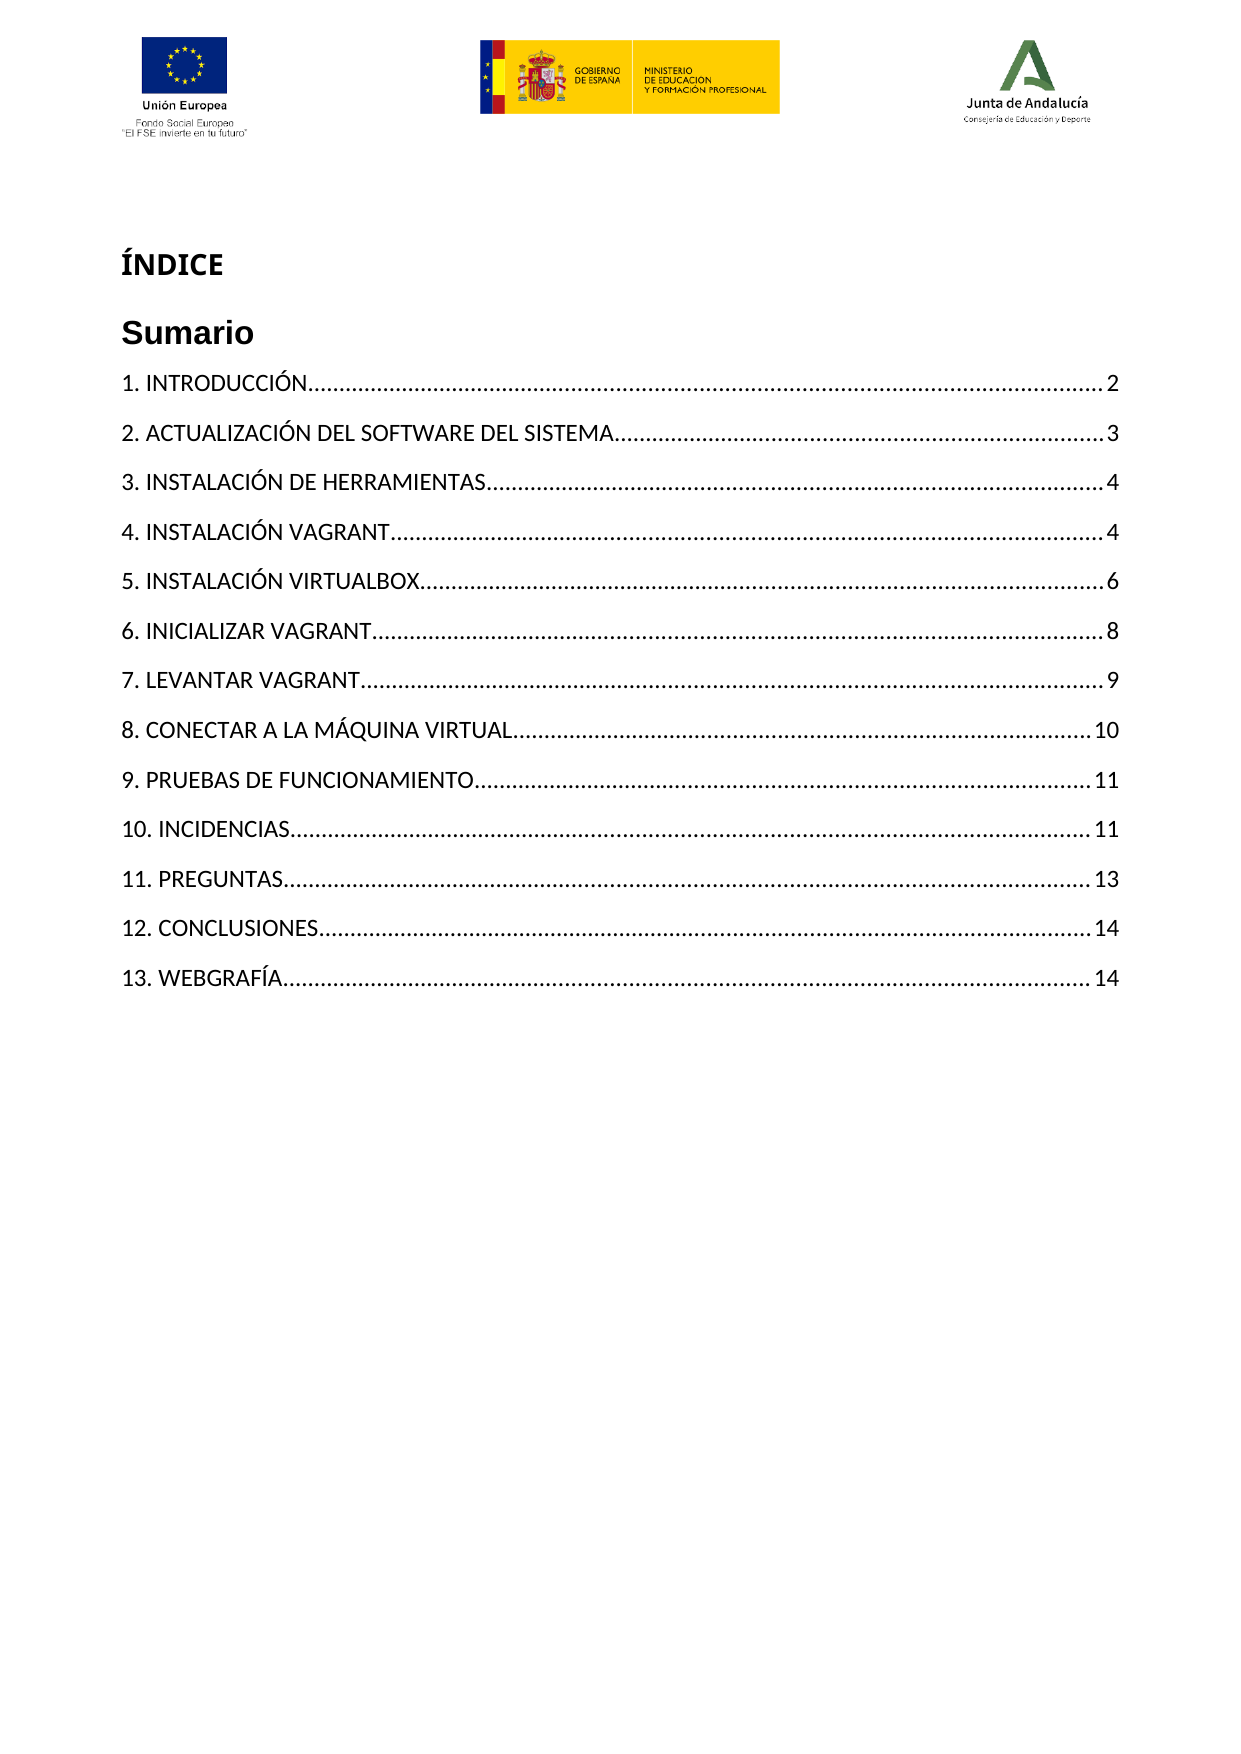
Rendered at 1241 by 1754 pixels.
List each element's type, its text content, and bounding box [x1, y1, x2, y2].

text 11. PREGUNTAS 13 [121, 863, 1119, 893]
subtitle Sumario [121, 313, 1119, 352]
text 1. INTRODUCCIÓN 2 [121, 367, 1119, 398]
text 13. WEBGRAFÍA 14 [121, 962, 1119, 993]
text 9. PRUEBAS DE FUNCIONAMIENTO 11 [121, 764, 1119, 794]
text ÍNDICE [121, 244, 1119, 284]
text 7. LEVANTAR VAGRANT 9 [121, 665, 1119, 695]
picture [120, 32, 249, 142]
text 3. INSTALACIÓN DE HERRAMIENTAS 4 [121, 466, 1119, 497]
text 5. INSTALACIÓN VIRTUALBOX 6 [121, 566, 1119, 596]
picture [937, 33, 1118, 140]
picture [478, 39, 780, 115]
text 8. CONECTAR A LA MÁQUINA VIRTUAL 10 [121, 714, 1119, 745]
text 2. ACTUALIZACIÓN DEL SOFTWARE DEL SISTEMA 3 [121, 417, 1119, 447]
text 4. INSTALACIÓN VAGRANT 4 [121, 516, 1119, 546]
text 10. INCIDENCIAS 11 [121, 813, 1119, 844]
text 12. CONCLUSIONES 14 [121, 913, 1119, 943]
text 6. INICIALIZAR VAGRANT 8 [121, 615, 1119, 646]
